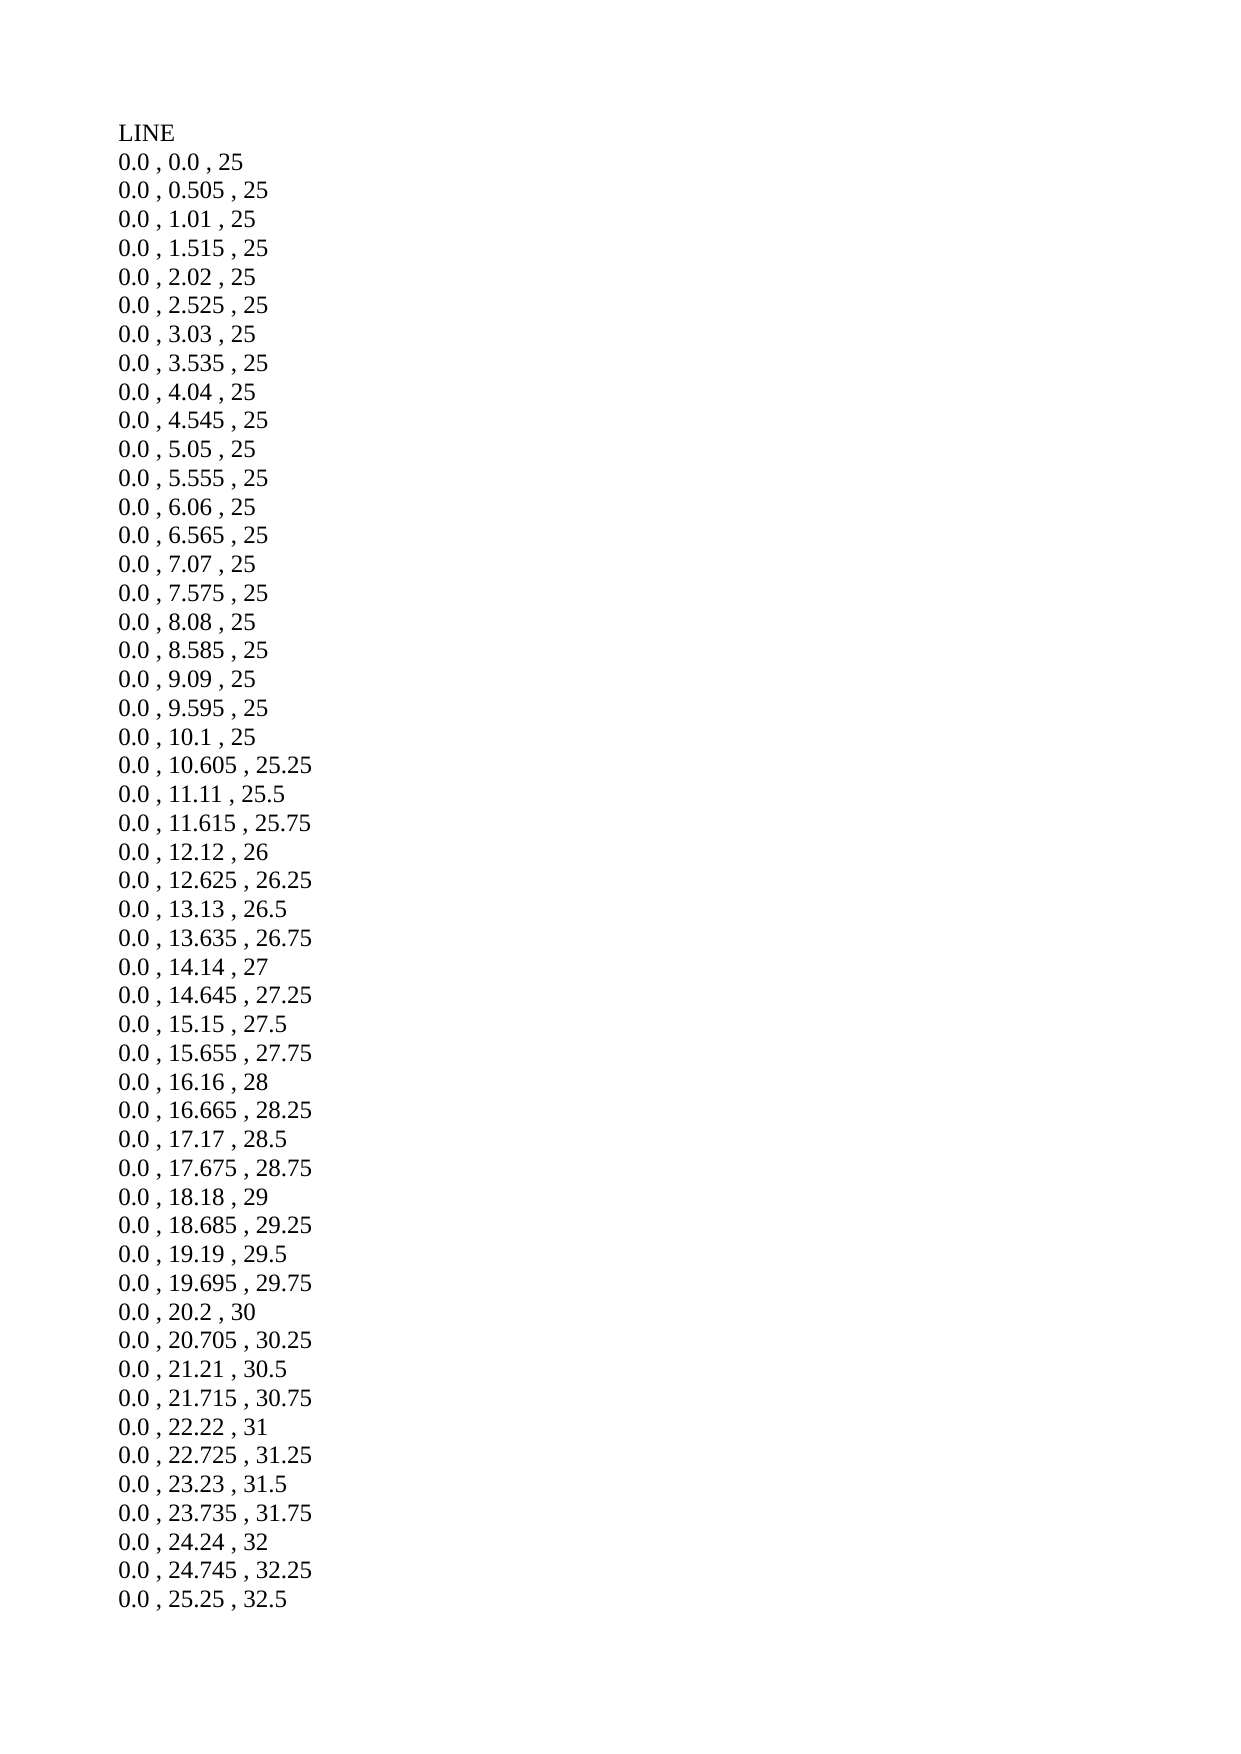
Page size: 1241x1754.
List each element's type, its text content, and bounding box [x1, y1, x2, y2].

text 0.0 , 22.725 , 31.25 [118, 1441, 1122, 1469]
text 0.0 , 22.22 , 31 [118, 1412, 1122, 1441]
text 0.0 , 8.585 , 25 [118, 636, 1122, 664]
text 0.0 , 0.0 , 25 [118, 147, 1122, 176]
text 0.0 , 8.08 , 25 [118, 607, 1122, 636]
text 0.0 , 5.555 , 25 [118, 463, 1122, 492]
text 0.0 , 12.625 , 26.25 [118, 866, 1122, 894]
text 0.0 , 4.545 , 25 [118, 406, 1122, 434]
text 0.0 , 9.09 , 25 [118, 664, 1122, 693]
text 0.0 , 10.1 , 25 [118, 722, 1122, 751]
text 0.0 , 6.565 , 25 [118, 521, 1122, 549]
text 0.0 , 5.05 , 25 [118, 434, 1122, 463]
text 0.0 , 21.21 , 30.5 [118, 1354, 1122, 1383]
text 0.0 , 16.665 , 28.25 [118, 1096, 1122, 1124]
text 0.0 , 3.535 , 25 [118, 348, 1122, 377]
text 0.0 , 25.25 , 32.5 [118, 1584, 1122, 1613]
text 0.0 , 17.17 , 28.5 [118, 1124, 1122, 1153]
text 0.0 , 1.515 , 25 [118, 233, 1122, 262]
text 0.0 , 0.505 , 25 [118, 176, 1122, 204]
text 0.0 , 23.735 , 31.75 [118, 1498, 1122, 1527]
text 0.0 , 9.595 , 25 [118, 693, 1122, 722]
text 0.0 , 12.12 , 26 [118, 837, 1122, 866]
text 0.0 , 6.06 , 25 [118, 492, 1122, 521]
text LINE [118, 118, 1122, 147]
text 0.0 , 4.04 , 25 [118, 377, 1122, 406]
text 0.0 , 24.24 , 32 [118, 1527, 1122, 1556]
text 0.0 , 13.13 , 26.5 [118, 894, 1122, 923]
text 0.0 , 2.525 , 25 [118, 291, 1122, 319]
text 0.0 , 18.18 , 29 [118, 1182, 1122, 1211]
text 0.0 , 7.575 , 25 [118, 578, 1122, 607]
text 0.0 , 20.705 , 30.25 [118, 1326, 1122, 1354]
text 0.0 , 7.07 , 25 [118, 549, 1122, 578]
text 0.0 , 18.685 , 29.25 [118, 1211, 1122, 1239]
text 0.0 , 10.605 , 25.25 [118, 751, 1122, 779]
text 0.0 , 20.2 , 30 [118, 1297, 1122, 1326]
text 0.0 , 11.615 , 25.75 [118, 808, 1122, 837]
text 0.0 , 24.745 , 32.25 [118, 1556, 1122, 1584]
text 0.0 , 16.16 , 28 [118, 1067, 1122, 1096]
text 0.0 , 21.715 , 30.75 [118, 1383, 1122, 1412]
text 0.0 , 11.11 , 25.5 [118, 779, 1122, 808]
text 0.0 , 15.655 , 27.75 [118, 1038, 1122, 1067]
text 0.0 , 23.23 , 31.5 [118, 1469, 1122, 1498]
text 0.0 , 13.635 , 26.75 [118, 923, 1122, 952]
text 0.0 , 17.675 , 28.75 [118, 1153, 1122, 1182]
text 0.0 , 2.02 , 25 [118, 262, 1122, 291]
text 0.0 , 15.15 , 27.5 [118, 1009, 1122, 1038]
text 0.0 , 19.19 , 29.5 [118, 1239, 1122, 1268]
text 0.0 , 1.01 , 25 [118, 204, 1122, 233]
text 0.0 , 14.14 , 27 [118, 952, 1122, 981]
text 0.0 , 19.695 , 29.75 [118, 1268, 1122, 1297]
text 0.0 , 3.03 , 25 [118, 319, 1122, 348]
text 0.0 , 14.645 , 27.25 [118, 981, 1122, 1009]
